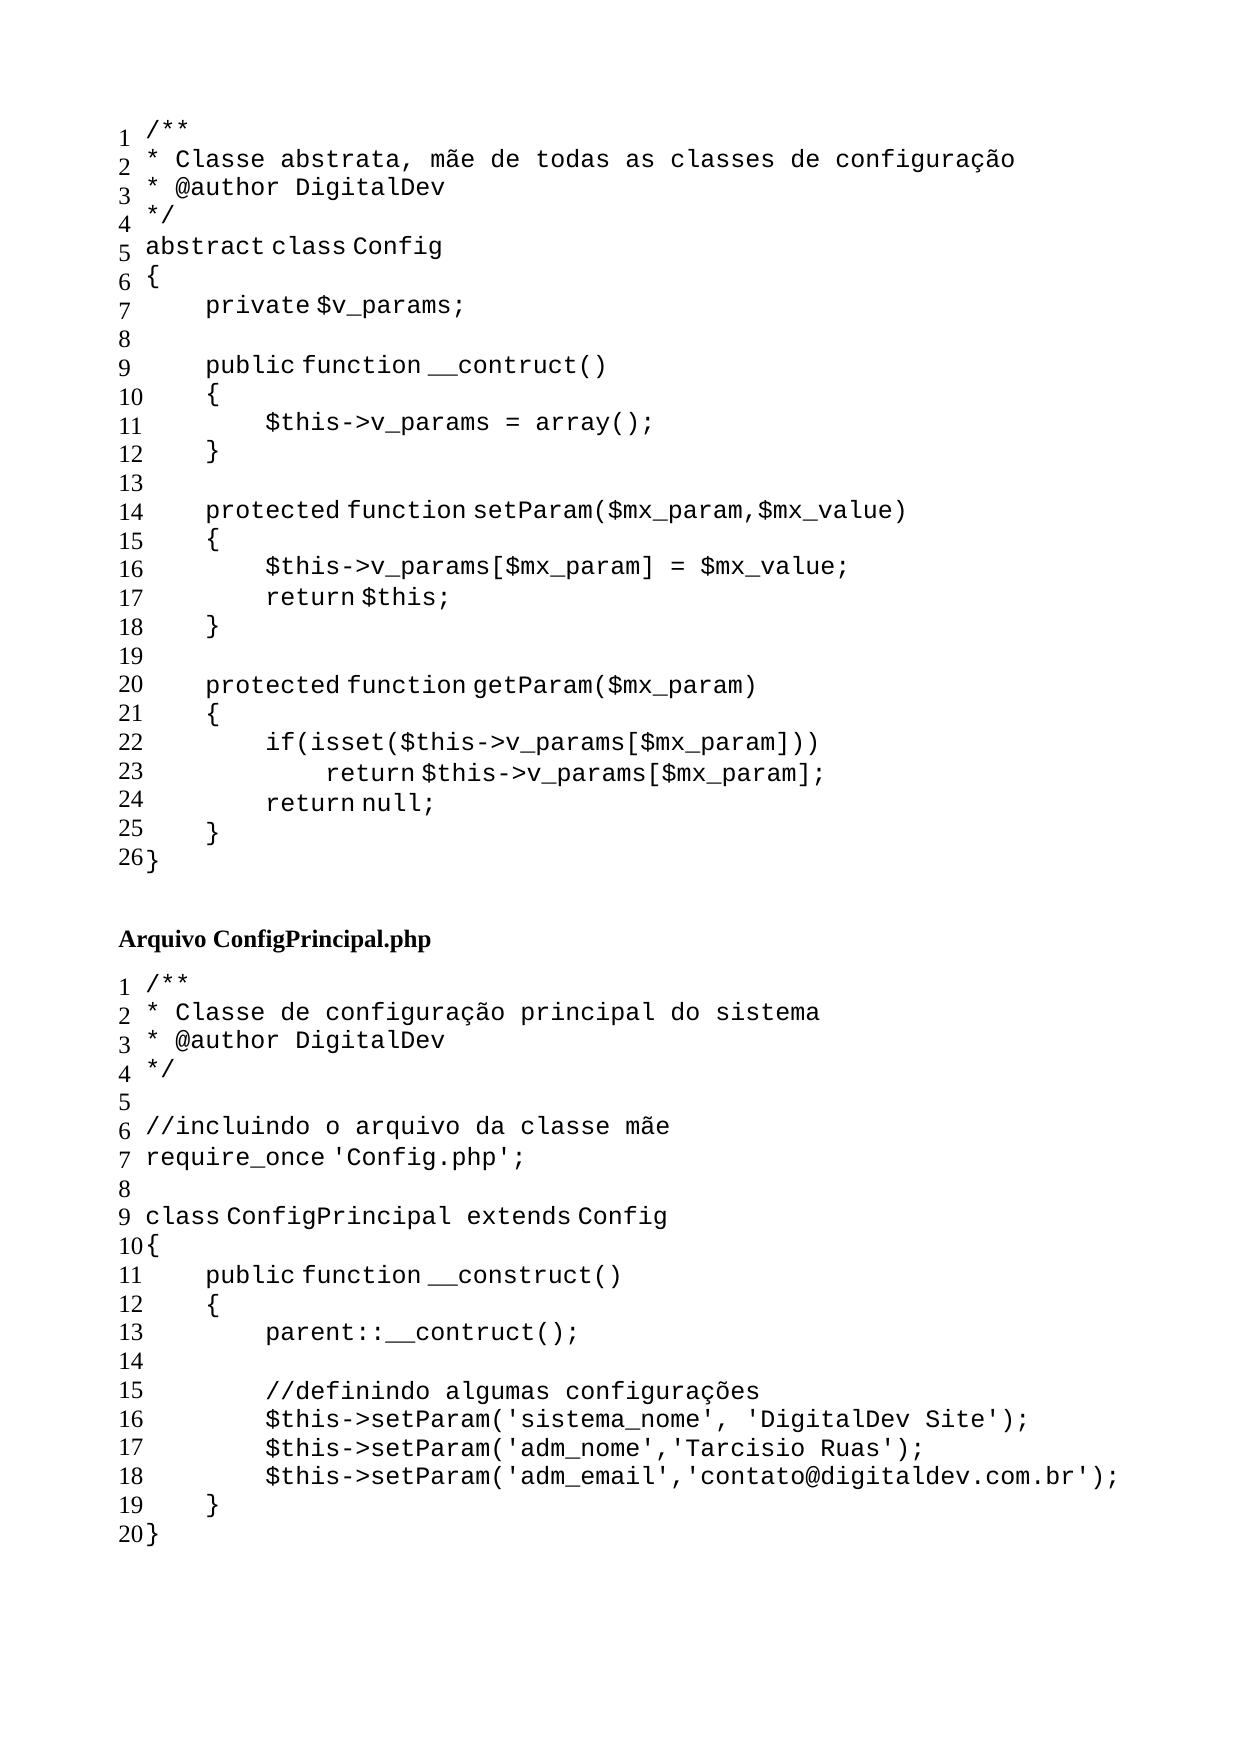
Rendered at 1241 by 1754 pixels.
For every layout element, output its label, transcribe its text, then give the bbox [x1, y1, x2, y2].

table_header /** * Classe de configuração principal do sistema * @author DigitalDev */ //incluindo o arquivo da classe mãe require_once 'Config.php'; class ConfigPrincipal extends Config { public function __construct() { parent::__contruct(); //definindo algumas configurações $this->setParam('sistema_nome', 'DigitalDev Site'); $this->setParam('adm_nome','Tarcisio Ruas'); $this->setParam('adm_email','contato@digitaldev.com.br'); } } [145, 971, 1122, 1549]
table_header /** * Classe abstrata, mãe de todas as classes de configuração * @author DigitalDev */ abstract class Config { private $v_params; public function __contruct() { $this->v_params = array(); } protected function setParam($mx_param,$mx_value) { $this->v_params[$mx_param] = $mx_value; return $this; } protected function getParam($mx_param) { if(isset($this->v_params[$mx_param])) return $this->v_params[$mx_param]; return null; } } [145, 118, 1028, 876]
table_header 1 2 3 4 5 6 7 8 9 10 11 12 13 14 15 16 17 18 19 20 [118, 971, 145, 1549]
text Arquivo ConfigPrincipal.php [118, 924, 1122, 952]
table_header 1 2 3 4 5 6 7 8 9 10 11 12 13 14 15 16 17 18 19 20 21 22 23 24 25 26 [118, 118, 145, 876]
